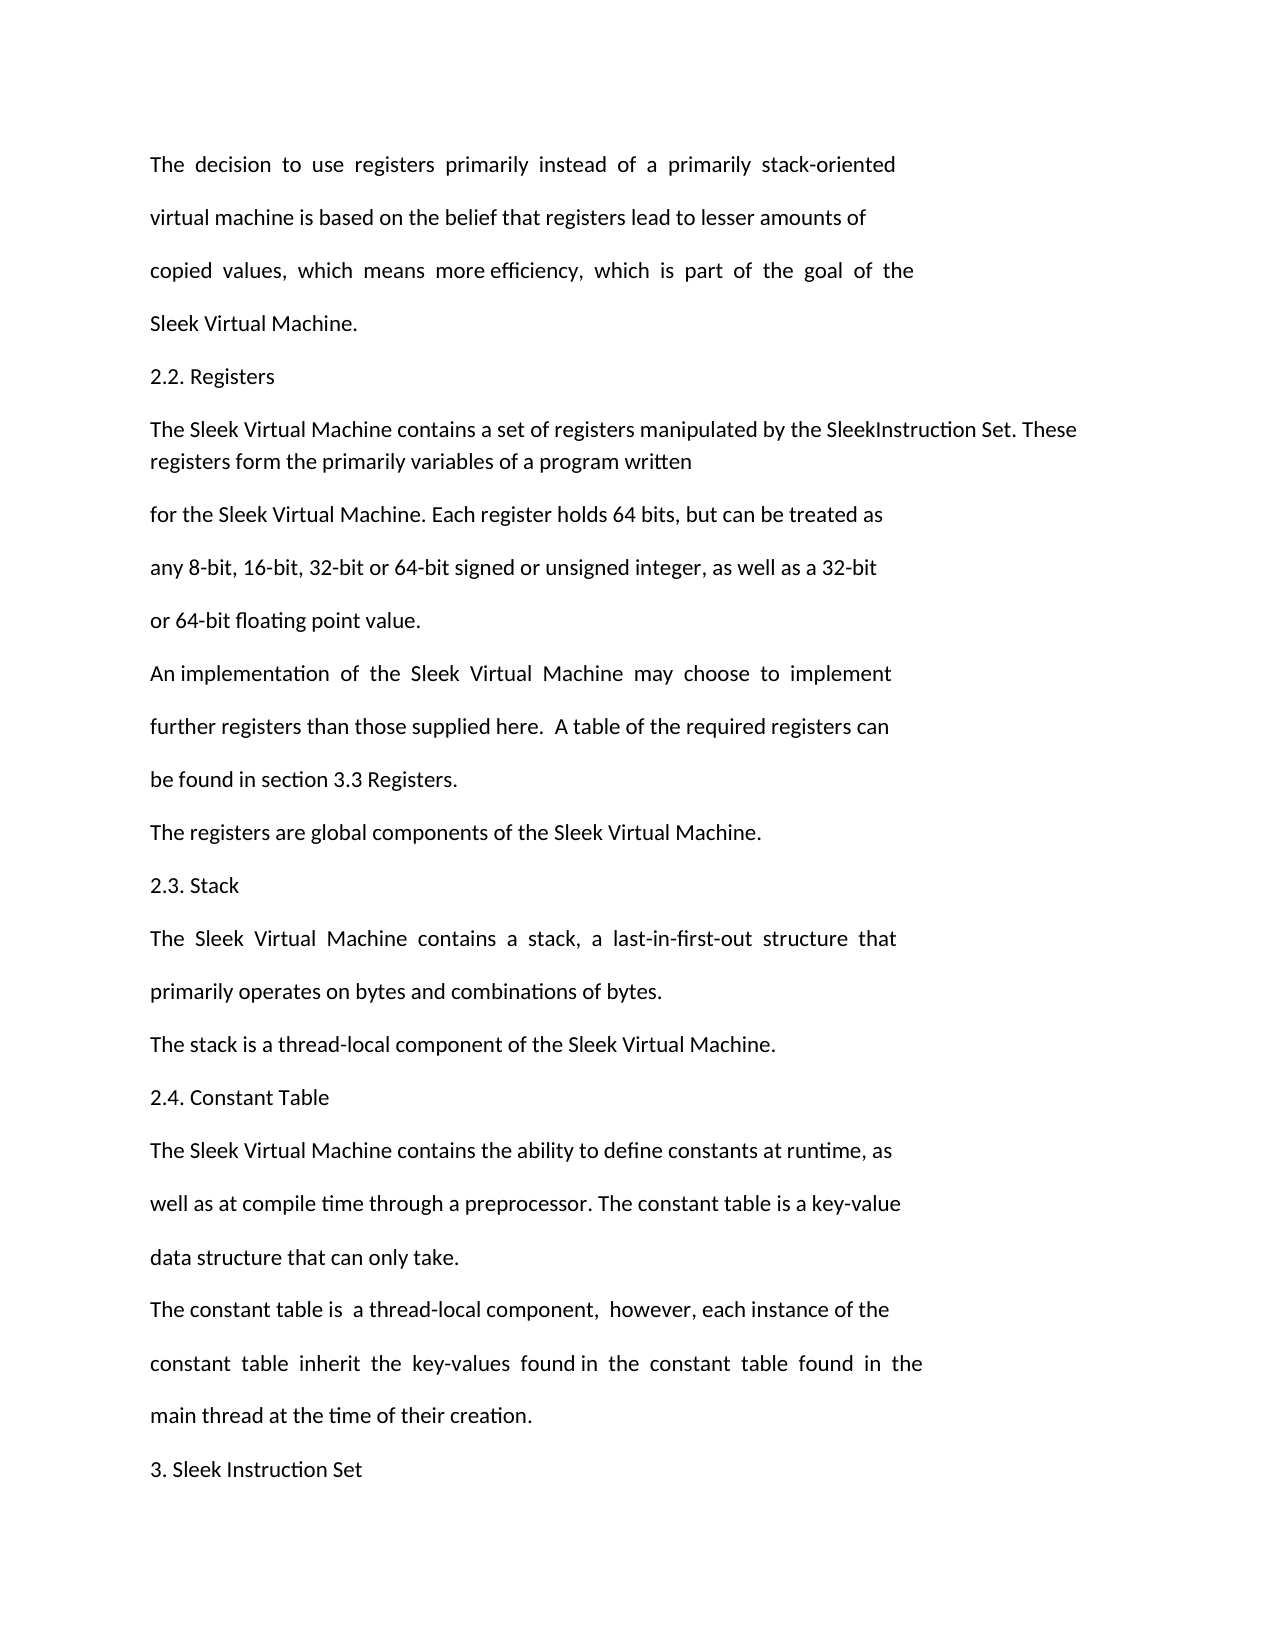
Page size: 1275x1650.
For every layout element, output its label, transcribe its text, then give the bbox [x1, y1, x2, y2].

text The constant table is a thread-local component, however, each instance of the [150, 1296, 1125, 1324]
text Sleek Virtual Machine. [150, 309, 1125, 337]
text any 8-bit, 16-bit, 32-bit or 64-bit signed or unsigned integer, as well as a 32-bit [150, 553, 1125, 581]
text well as at compile time through a preprocessor. The constant table is a key-value [150, 1189, 1125, 1218]
text The stack is a thread-local component of the Sleek Virtual Machine. [150, 1031, 1125, 1058]
text The Sleek Virtual Machine contains a set of registers manipulated by the SleekInstruction Set. These registers form the primarily variables of a program written [150, 415, 1125, 475]
text The Sleek Virtual Machine contains the ability to define constants at runtime, as [150, 1137, 1125, 1164]
text constant table inherit the key-values found in the constant table found in the [150, 1349, 1125, 1377]
text 2.2. Registers [150, 362, 1125, 390]
text copied values, which means more efficiency, which is part of the goal of the [150, 256, 1125, 284]
text 2.4. Constant Table [150, 1083, 1125, 1112]
text virtual machine is based on the belief that registers lead to lesser amounts of [150, 203, 1125, 231]
text further registers than those supplied here. A table of the required registers can [150, 712, 1125, 740]
text be found in section 3.3 Registers. [150, 765, 1125, 793]
text An implementation of the Sleek Virtual Machine may choose to implement [150, 659, 1125, 687]
text primarily operates on bytes and combinations of bytes. [150, 977, 1125, 1006]
text 2.3. Stack [150, 871, 1125, 899]
text The Sleek Virtual Machine contains a stack, a last-in-first-out structure that [150, 924, 1125, 952]
text data structure that can only take. [150, 1243, 1125, 1271]
text The decision to use registers primarily instead of a primarily stack-oriented [150, 150, 1125, 178]
text for the Sleek Virtual Machine. Each register holds 64 bits, but can be treated as [150, 500, 1125, 528]
text 3. Sleek Instruction Set [150, 1455, 1125, 1483]
text The registers are global components of the Sleek Virtual Machine. [150, 818, 1125, 846]
text or 64-bit floating point value. [150, 606, 1125, 634]
text main thread at the time of their creation. [150, 1402, 1125, 1430]
